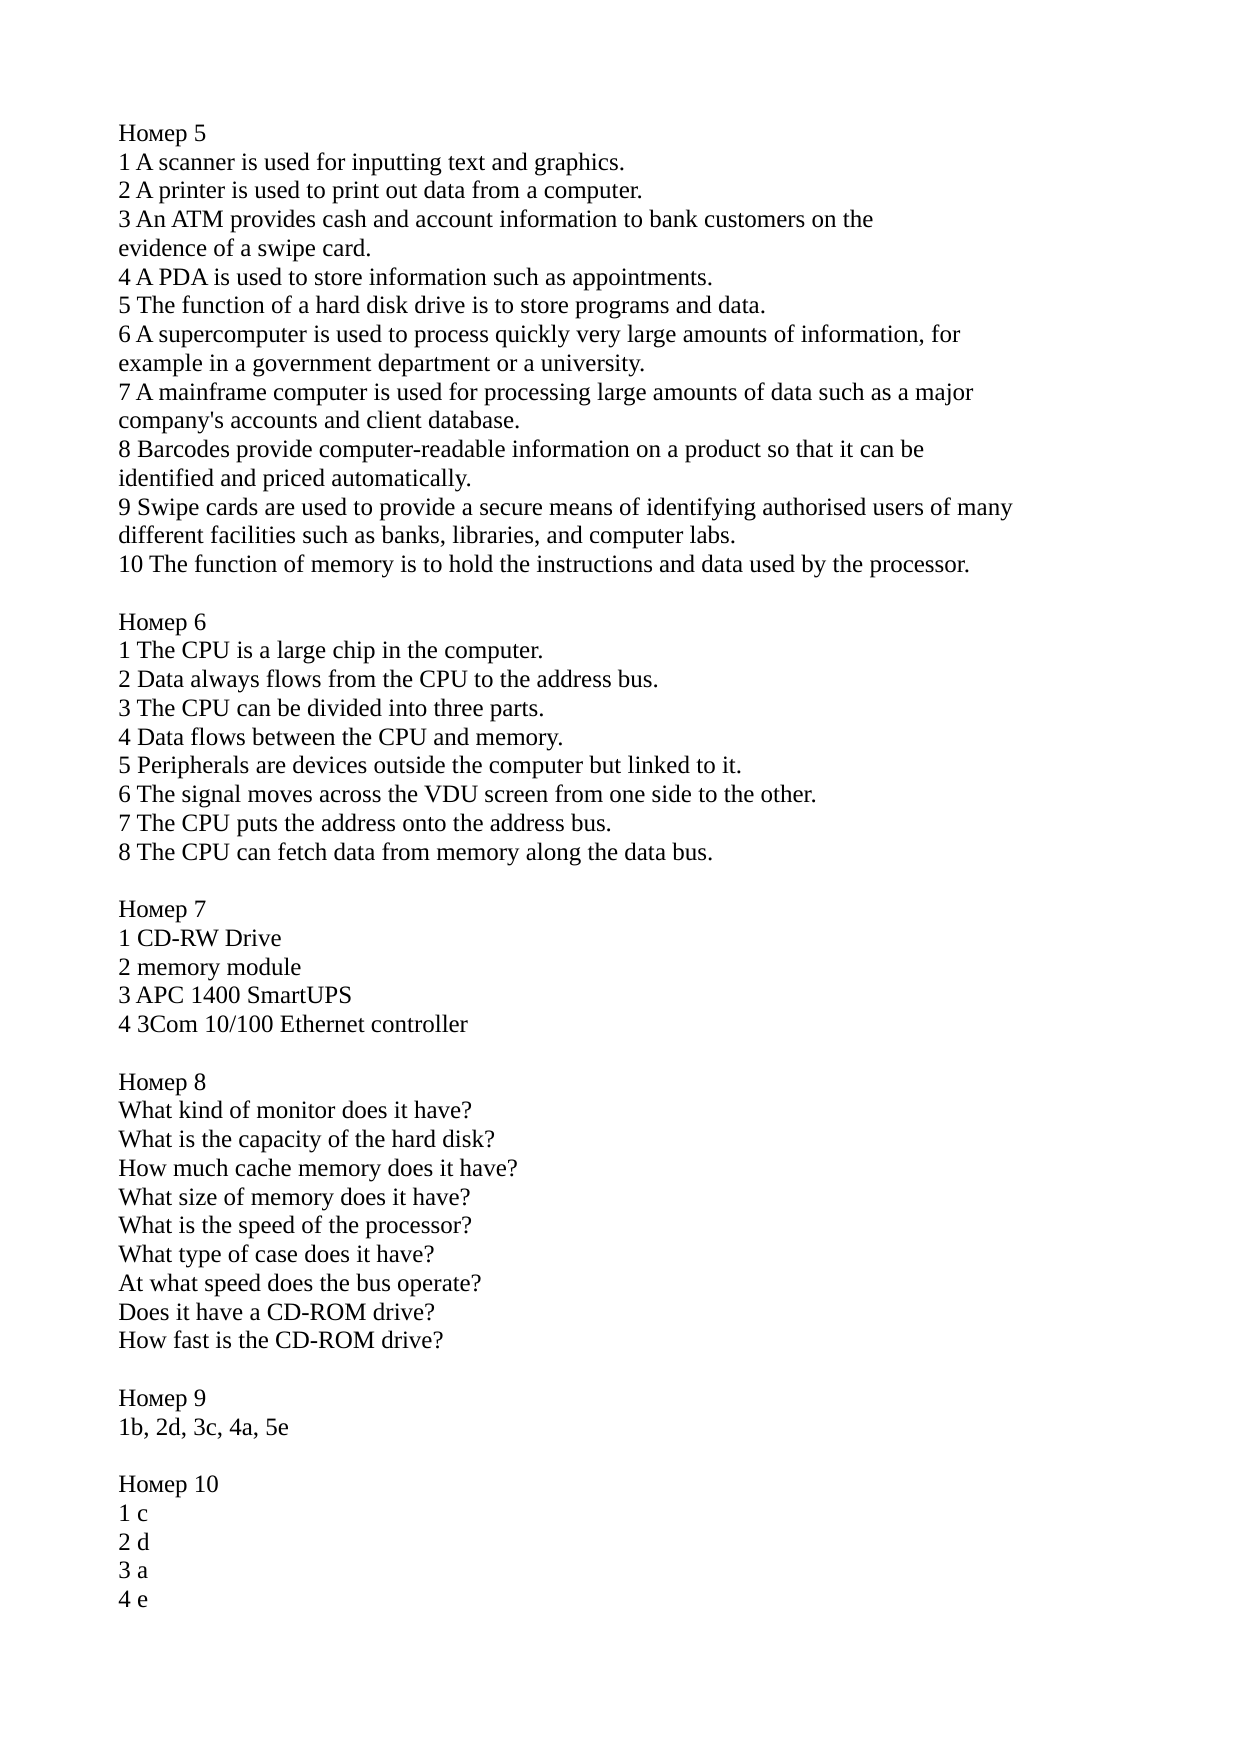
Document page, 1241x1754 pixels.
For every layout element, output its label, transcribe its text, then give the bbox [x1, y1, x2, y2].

text Номер 8 [118, 1067, 1122, 1096]
text What is the speed of the processor? [118, 1211, 1122, 1239]
text 4 e [118, 1584, 1122, 1613]
text 2 Data always flows from the CPU to the address bus. [118, 664, 1122, 693]
text 3 APC 1400 SmartUPS [118, 981, 1122, 1009]
text Номер 5 [118, 118, 1122, 147]
text company's accounts and client database. [118, 406, 1122, 434]
text 3 a [118, 1556, 1122, 1584]
text 1 CD-RW Drive [118, 923, 1122, 952]
text 10 The function of memory is to hold the instructions and data used by the processor. [118, 549, 1122, 578]
text 5 Peripherals are devices outside the computer but linked to it. [118, 751, 1122, 779]
text What kind of monitor does it have? [118, 1096, 1122, 1124]
text 6 The signal moves across the VDU screen from one side to the other. [118, 779, 1122, 808]
text How fast is the CD-ROM drive? [118, 1326, 1122, 1354]
text How much cache memory does it have? [118, 1153, 1122, 1182]
text What size of memory does it have? [118, 1182, 1122, 1211]
text evidence of a swipe card. [118, 233, 1122, 262]
text 8 Barcodes provide computer-readable information on a product so that it can be [118, 434, 1122, 463]
text Номер 10 [118, 1469, 1122, 1498]
text 2 A printer is used to print out data from a computer. [118, 176, 1122, 204]
text different facilities such as banks, libraries, and computer labs. [118, 521, 1122, 549]
text 1 c [118, 1498, 1122, 1527]
text Номер 9 [118, 1383, 1122, 1412]
text 4 Data flows between the CPU and memory. [118, 722, 1122, 751]
text 2 memory module [118, 952, 1122, 981]
text Does it have a CD-ROM drive? [118, 1297, 1122, 1326]
text 6 A supercomputer is used to process quickly very large amounts of information, for [118, 319, 1122, 348]
text 7 The CPU puts the address onto the address bus. [118, 808, 1122, 837]
text 4 3Com 10/100 Ethernet controller [118, 1009, 1122, 1038]
text 1 The CPU is a large chip in the computer. [118, 636, 1122, 664]
text Номер 6 [118, 607, 1122, 636]
text 8 The CPU can fetch data from memory along the data bus. [118, 837, 1122, 866]
text 4 A PDA is used to store information such as appointments. [118, 262, 1122, 291]
text 9 Swipe cards are used to provide a secure means of identifying authorised users of many [118, 492, 1122, 521]
text 2 d [118, 1527, 1122, 1556]
text 3 The CPU can be divided into three parts. [118, 693, 1122, 722]
text identified and priced automatically. [118, 463, 1122, 492]
text What is the capacity of the hard disk? [118, 1124, 1122, 1153]
text 1b, 2d, 3c, 4a, 5e [118, 1412, 1122, 1441]
text 7 A mainframe computer is used for processing large amounts of data such as a major [118, 377, 1122, 406]
text example in a government department or a university. [118, 348, 1122, 377]
text At what speed does the bus operate? [118, 1268, 1122, 1297]
text What type of case does it have? [118, 1239, 1122, 1268]
text 5 The function of a hard disk drive is to store programs and data. [118, 291, 1122, 319]
text Номер 7 [118, 894, 1122, 923]
text 1 A scanner is used for inputting text and graphics. [118, 147, 1122, 176]
text 3 An ATM provides cash and account information to bank customers on the [118, 204, 1122, 233]
